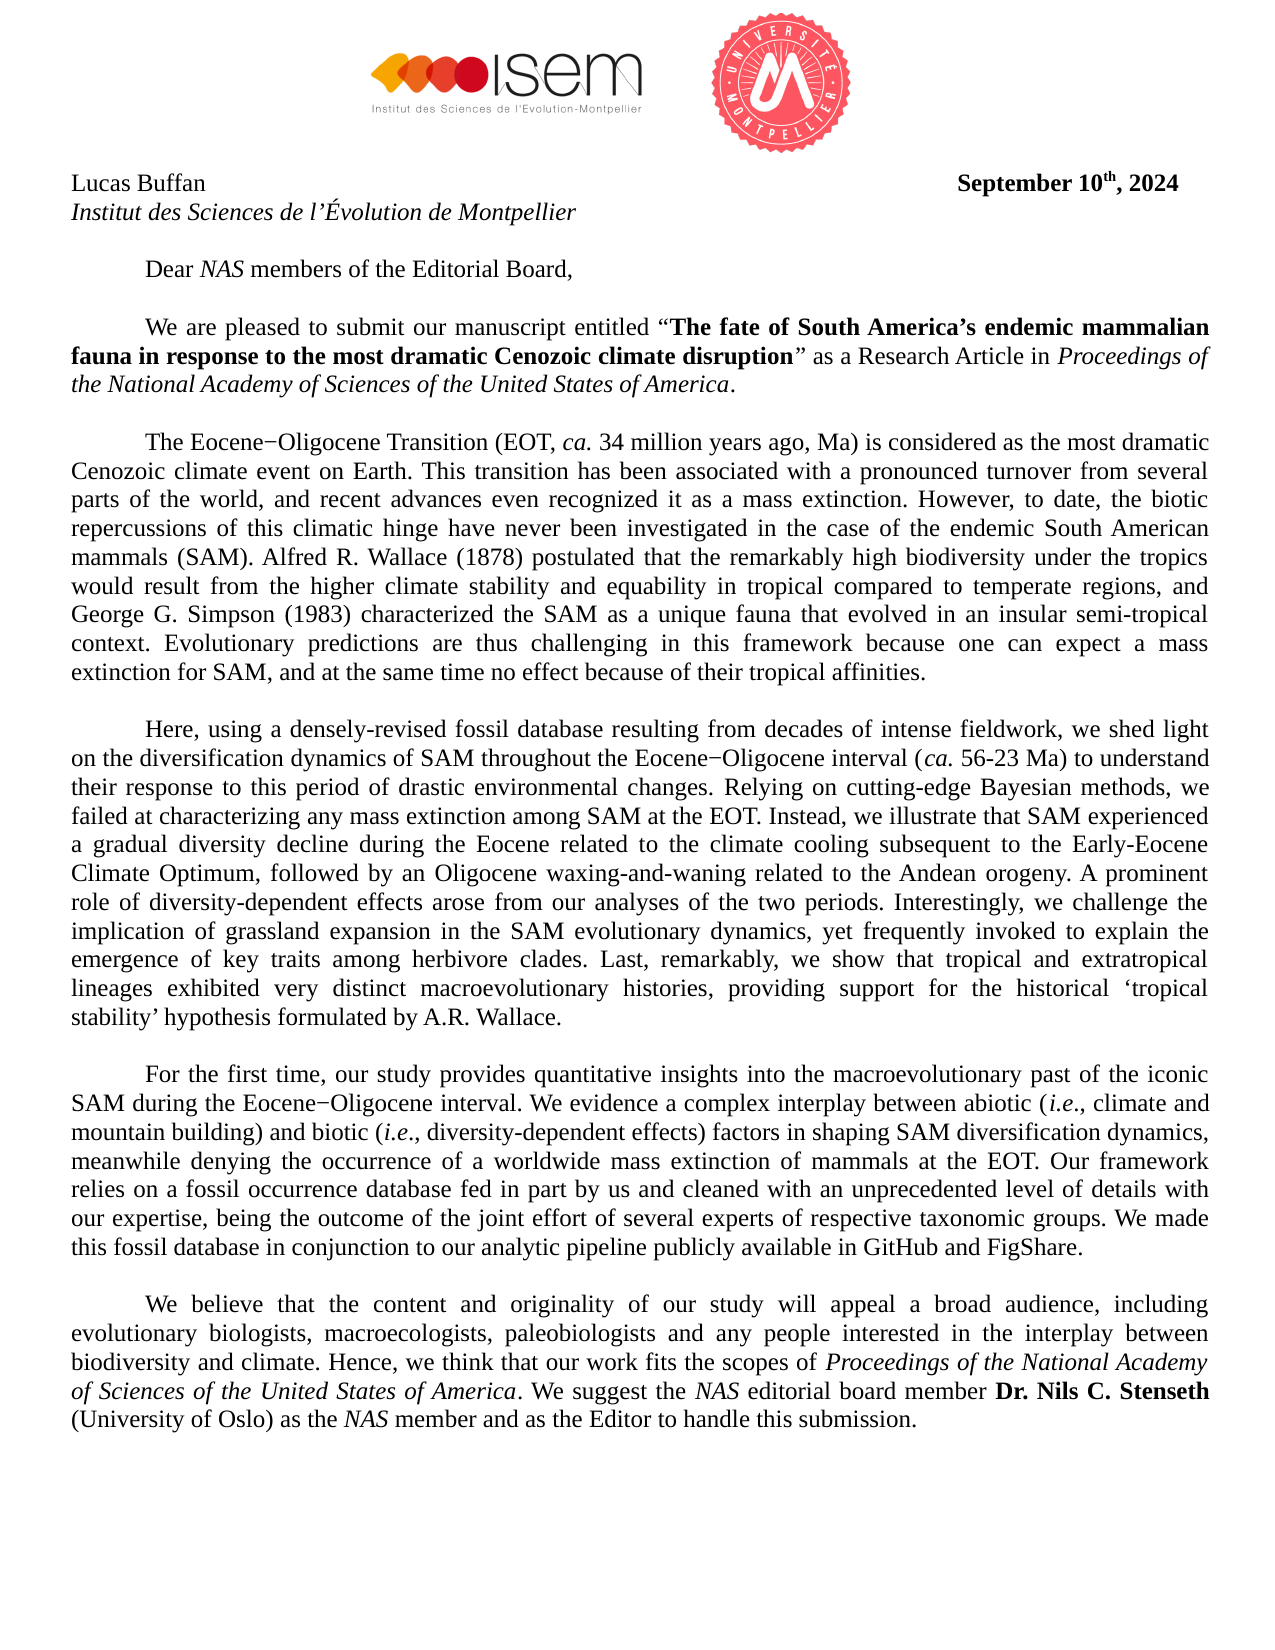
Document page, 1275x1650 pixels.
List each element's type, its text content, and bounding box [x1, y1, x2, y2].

text Here, using a densely-revised fossil database resulting from decades of intense fieldwork, we shed light on the diversification dynamics of SAM throughout the Eocene−Oligocene interval (ca. 56-23 Ma) to understand their response to this period of drastic environmental changes. Relying on cutting-edge Bayesian methods, we failed at characterizing any mass extinction among SAM at the EOT. Instead, we illustrate that SAM experienced a gradual diversity decline during the Eocene related to the climate cooling subsequent to the Early-Eocene Climate Optimum, followed by an Oligocene waxing-and-waning related to the Andean orogeny. A prominent role of diversity-dependent effects arose from our analyses of the two periods. Interestingly, we challenge the implication of grassland expansion in the SAM evolutionary dynamics, yet frequently invoked to explain the emergence of key traits among herbivore clades. Last, remarkably, we show that tropical and extratropical lineages exhibited very distinct macroevolutionary histories, providing support for the historical ‘tropical stability’ hypothesis formulated by A.R. Wallace. [71, 714, 1210, 1031]
text For the first time, our study provides quantitative insights into the macroevolutionary past of the iconic SAM during the Eocene−Oligocene interval. We evidence a complex interplay between abiotic (i.e., climate and mountain building) and biotic (i.e., diversity-dependent effects) factors in shaping SAM diversification dynamics, meanwhile denying the occurrence of a worldwide mass extinction of mammals at the EOT. Our framework relies on a fossil occurrence database fed in part by us and cleaned with an unprecedented level of details with our expertise, being the outcome of the joint effort of several experts of respective taxonomic groups. We made this fossil database in conjunction to our analytic pipeline publicly available in GitHub and FigShare. [71, 1059, 1210, 1261]
text Lucas Buffan September 10th, 2024 [71, 168, 1210, 197]
text Dear NAS members of the Editorial Board, [71, 254, 1210, 283]
text We are pleased to submit our manuscript entitled “The fate of South America’s endemic mammalian fauna in response to the most dramatic Cenozoic climate disruption” as a Research Article in Proceedings of the National Academy of Sciences of the United States of America. [71, 312, 1210, 398]
picture [367, 32, 645, 140]
text We believe that the content and originality of our study will appeal a broad audience, including evolutionary biologists, macroecologists, paleobiologists and any people interested in the interplay between biodiversity and climate. Hence, we think that our work fits the scopes of Proceedings of the National Academy of Sciences of the United States of America. We suggest the NAS editorial board member Dr. Nils C. Stenseth (University of Oslo) as the NAS member and as the Editor to handle this submission. [71, 1289, 1210, 1433]
text Institut des Sciences de l’Évolution de Montpellier [71, 197, 1210, 226]
text The Eocene−Oligocene Transition (EOT, ca. 34 million years ago, Ma) is considered as the most dramatic Cenozoic climate event on Earth. This transition has been associated with a pronounced turnover from several parts of the world, and recent advances even recognized it as a mass extinction. However, to date, the biotic repercussions of this climatic hinge have never been investigated in the case of the endemic South American mammals (SAM). Alfred R. Wallace (1878) postulated that the remarkably high biodiversity under the tropics would result from the higher climate stability and equability in tropical compared to temperate regions, and George G. Simpson (1983) characterized the SAM as a unique fauna that evolved in an insular semi-tropical context. Evolutionary predictions are thus challenging in this framework because one can expect a mass extinction for SAM, and at the same time no effect because of their tropical affinities. [71, 427, 1210, 686]
picture [711, 13, 851, 153]
